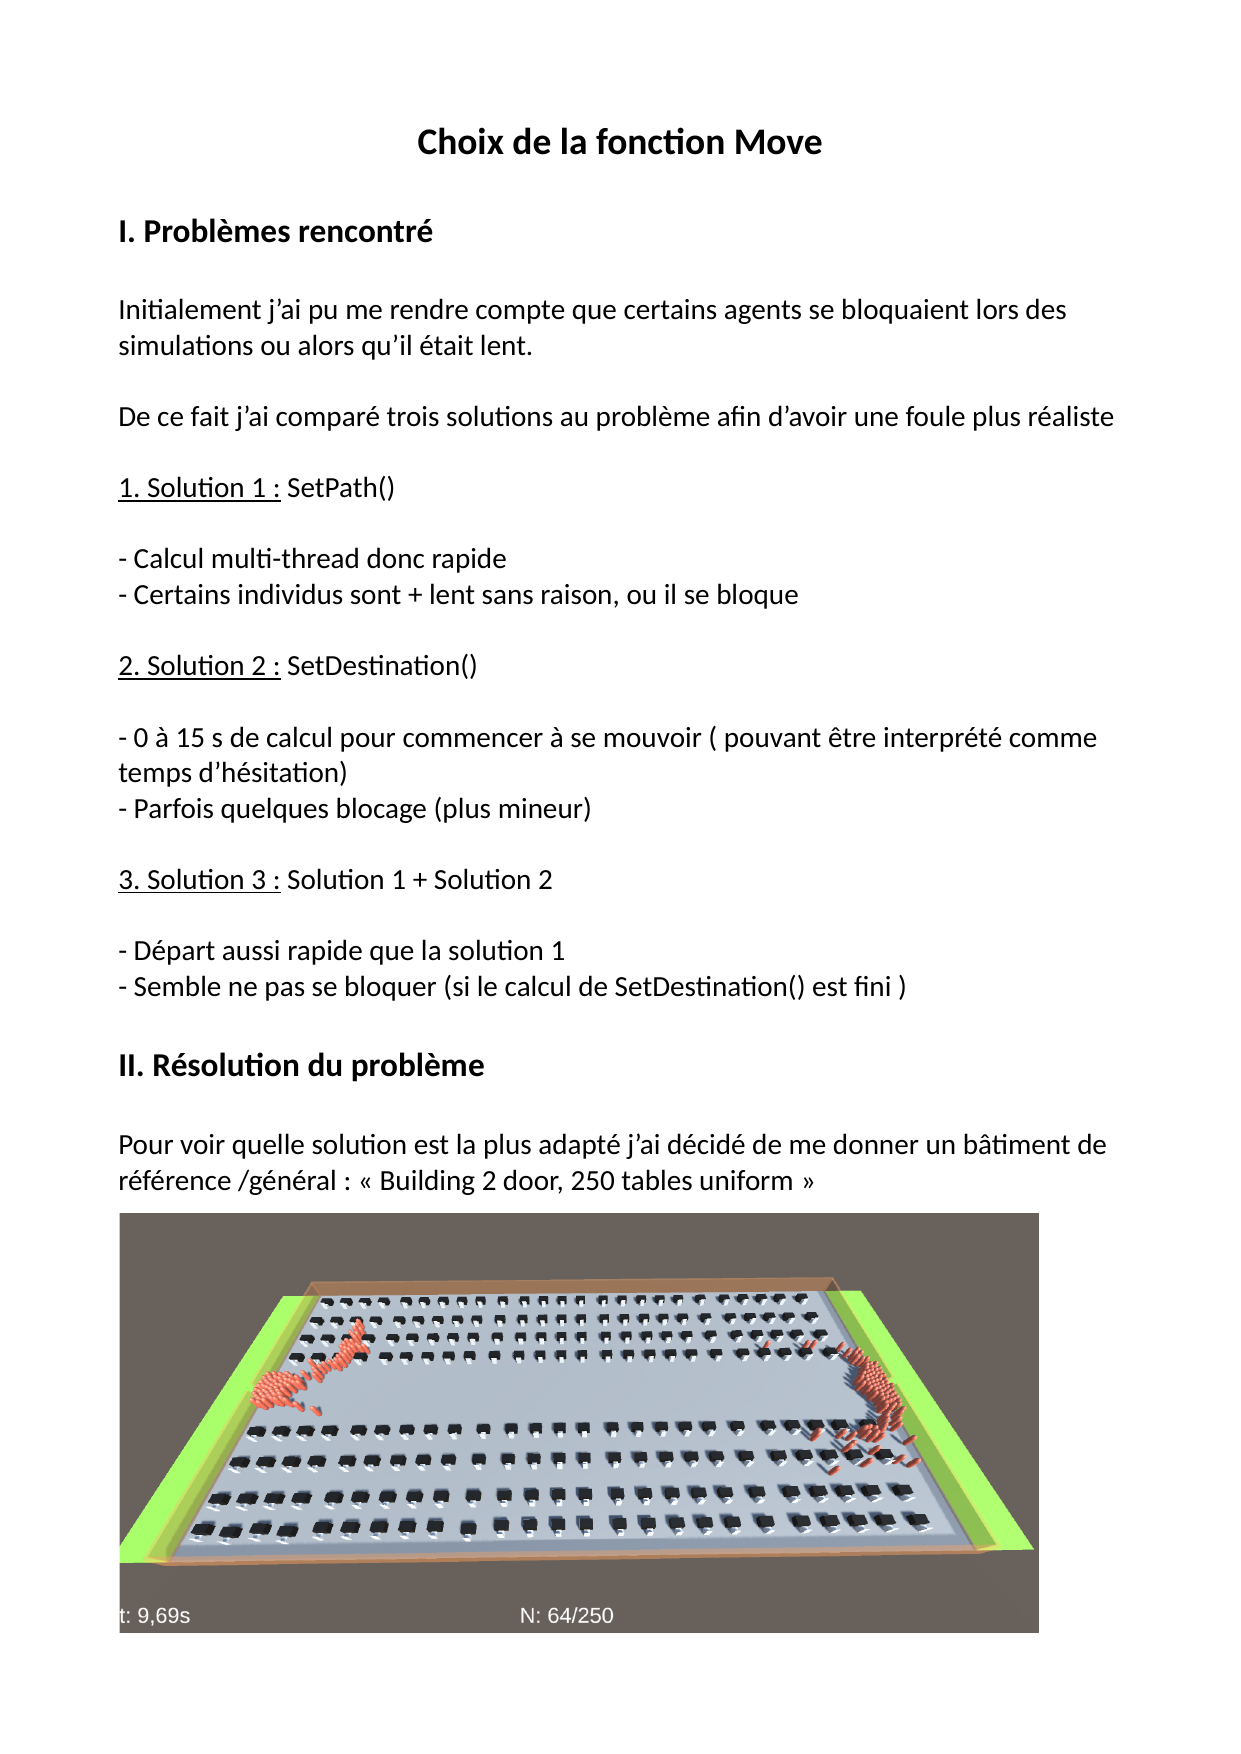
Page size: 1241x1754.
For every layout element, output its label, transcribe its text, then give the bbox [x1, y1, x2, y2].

text - 0 à 15 s de calcul pour commencer à se mouvoir ( pouvant être interprété comme temps d’hésitation) [118, 719, 1122, 790]
text - Certains individus sont + lent sans raison, ou il se bloque [118, 576, 1122, 612]
text - Calcul multi-thread donc rapide [118, 541, 1122, 576]
text II. Résolution du problème [118, 1044, 1122, 1085]
text 2. Solution 2 : SetDestination() [118, 647, 1122, 683]
text I. Problèmes rencontré [118, 210, 1122, 251]
text - Parfois quelques blocage (plus mineur) [118, 790, 1122, 826]
text De ce fait j’ai comparé trois solutions au problème afin d’avoir une foule plus réaliste [118, 398, 1122, 434]
text Initialement j’ai pu me rendre compte que certains agents se bloquaient lors des simulations ou alors qu’il était lent. [118, 291, 1122, 362]
text - Semble ne pas se bloquer (si le calcul de SetDestination() est fini ) [118, 968, 1122, 1004]
text Pour voir quelle solution est la plus adapté j’ai décidé de me donner un bâtiment de référence /général : « Building 2 door, 250 tables uniform » [118, 1126, 1122, 1197]
text 1. Solution 1 : SetPath() [118, 469, 1122, 505]
text - Départ aussi rapide que la solution 1 [118, 932, 1122, 968]
text 3. Solution 3 : Solution 1 + Solution 2 [118, 861, 1122, 897]
picture [119, 1213, 1039, 1633]
text Choix de la fonction Move [118, 118, 1122, 164]
